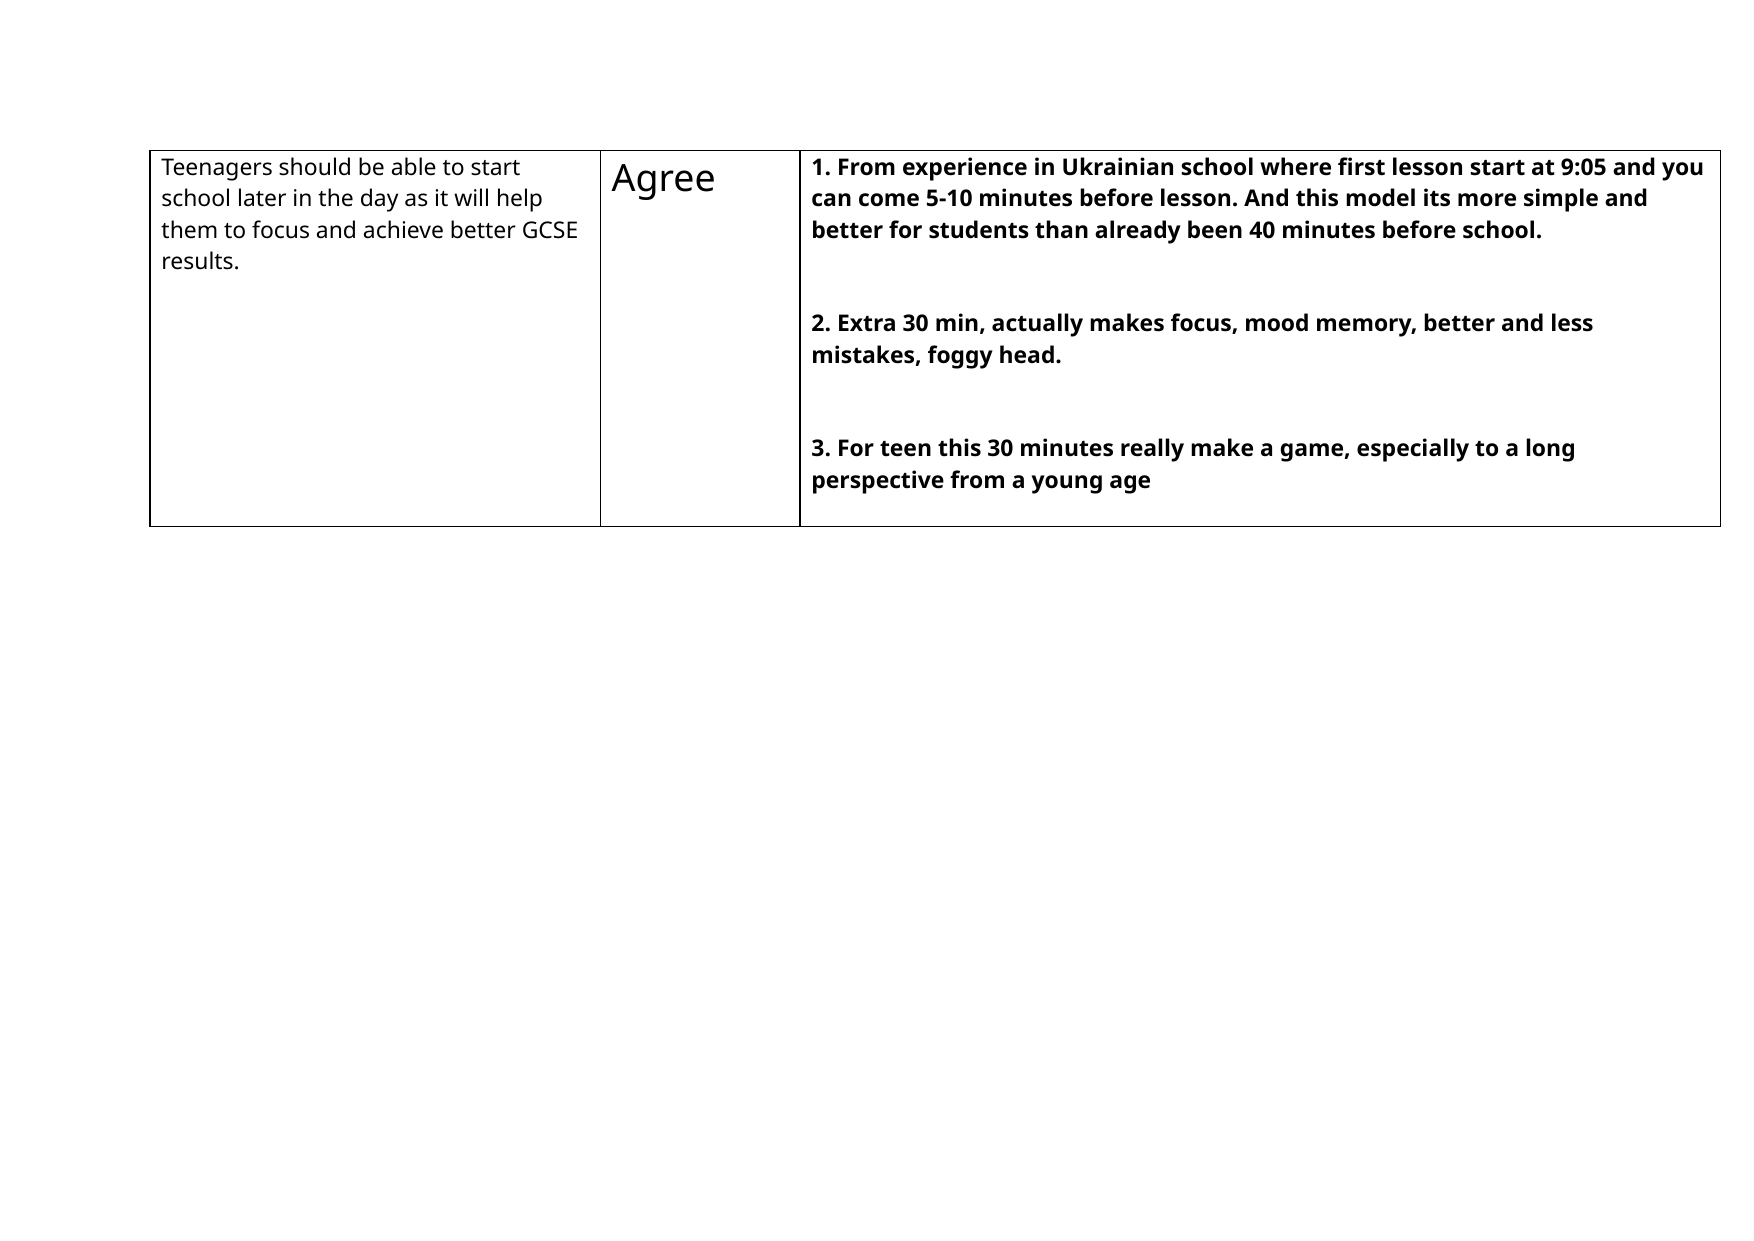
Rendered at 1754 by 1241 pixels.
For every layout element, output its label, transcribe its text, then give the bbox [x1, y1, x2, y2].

table_cell 1. From experience in Ukrainian school where first lesson start at 9:05 and you can come 5-10 minutes before lesson. And this model its more simple and better for students than already been 40 minutes before school. 2. Extra 30 min, actually makes focus, mood memory, better and less mistakes, foggy head. 3. For teen this 30 minutes really make a game, especially to a long perspective from a young age [801, 151, 1720, 526]
table_cell Teenagers should be able to start school later in the day as it will help them to focus and achieve better GCSE results. [151, 151, 600, 526]
table_cell Agree [601, 151, 799, 526]
